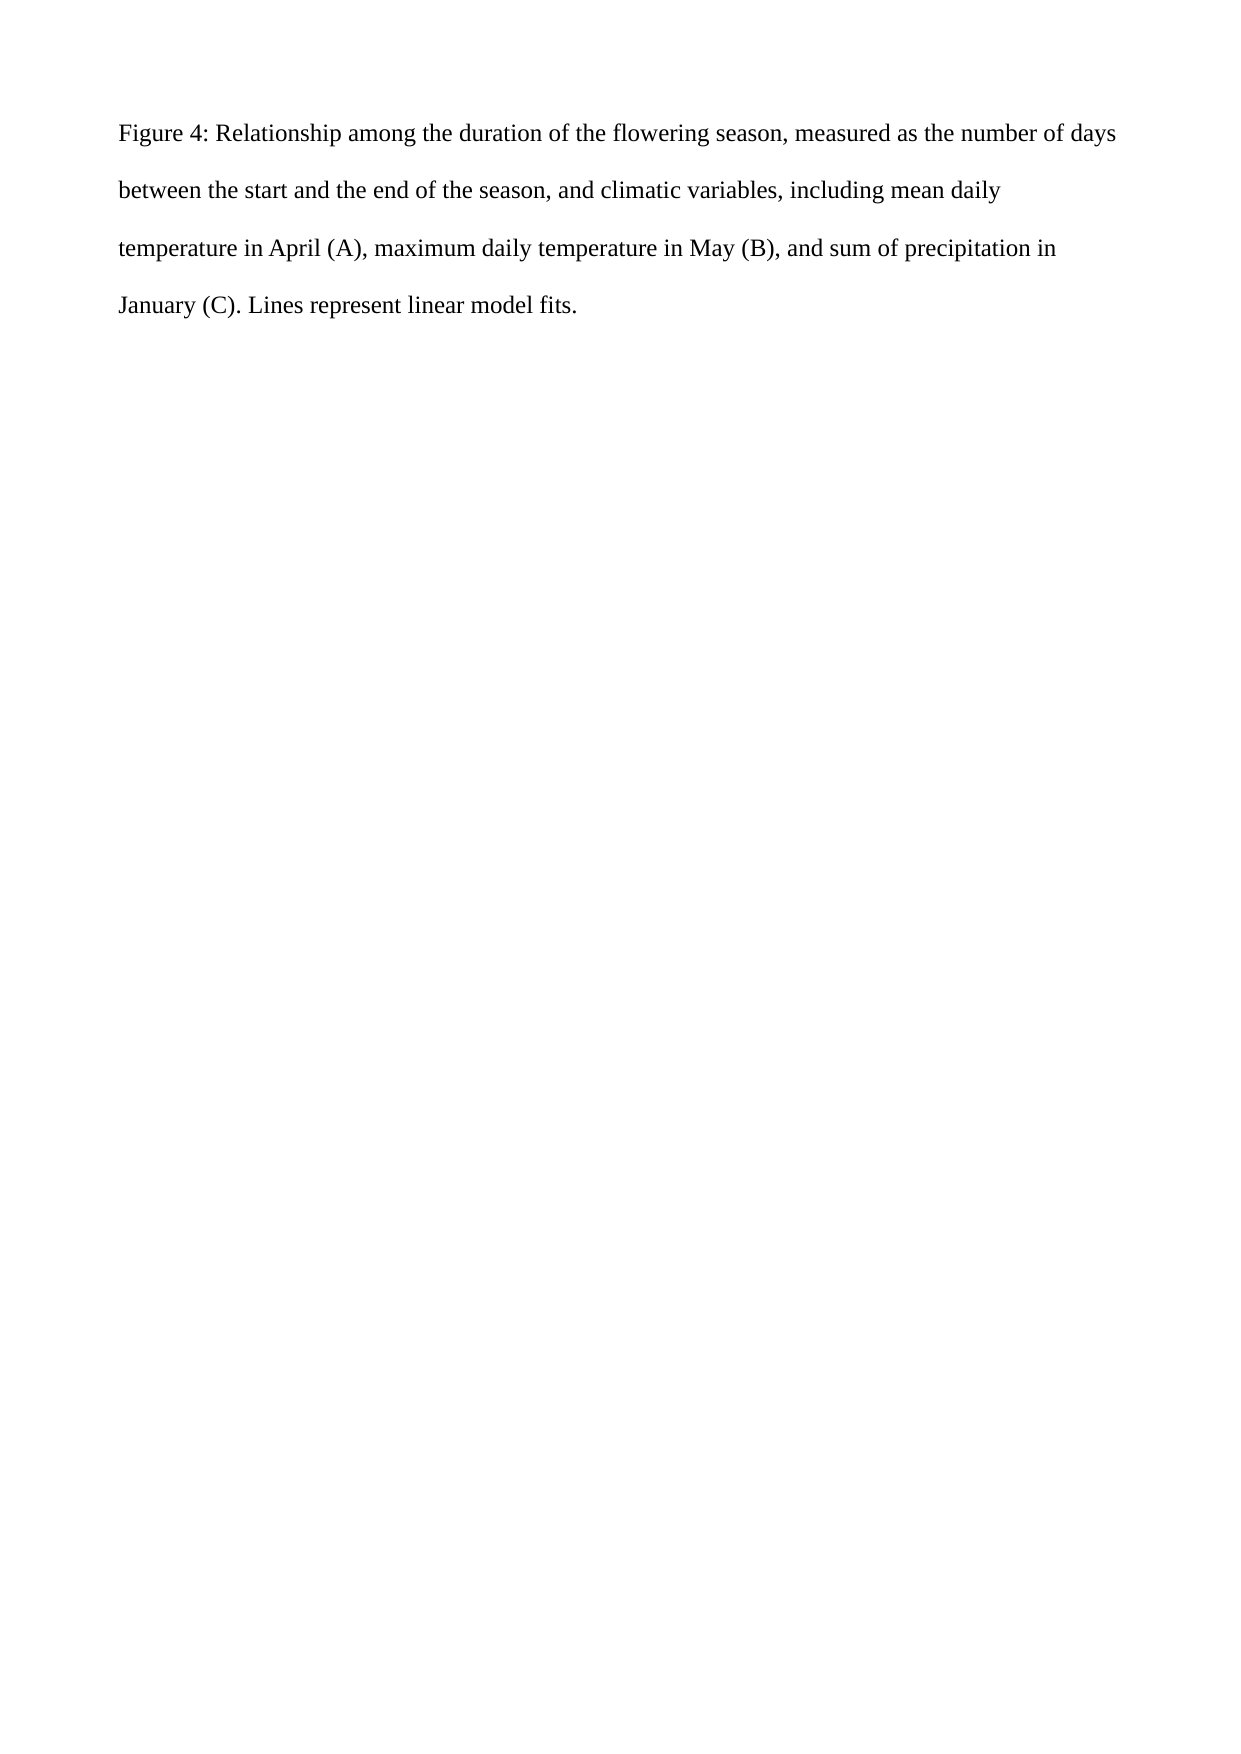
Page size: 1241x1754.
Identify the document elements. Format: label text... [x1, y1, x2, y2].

text Figure 4: Relationship among the duration of the flowering season, measured as the number of days between the start and the end of the season, and climatic variables, including mean daily temperature in April (A), maximum daily temperature in May (B), and sum of precipitation in January (C). Lines represent linear model fits. [118, 118, 1122, 319]
